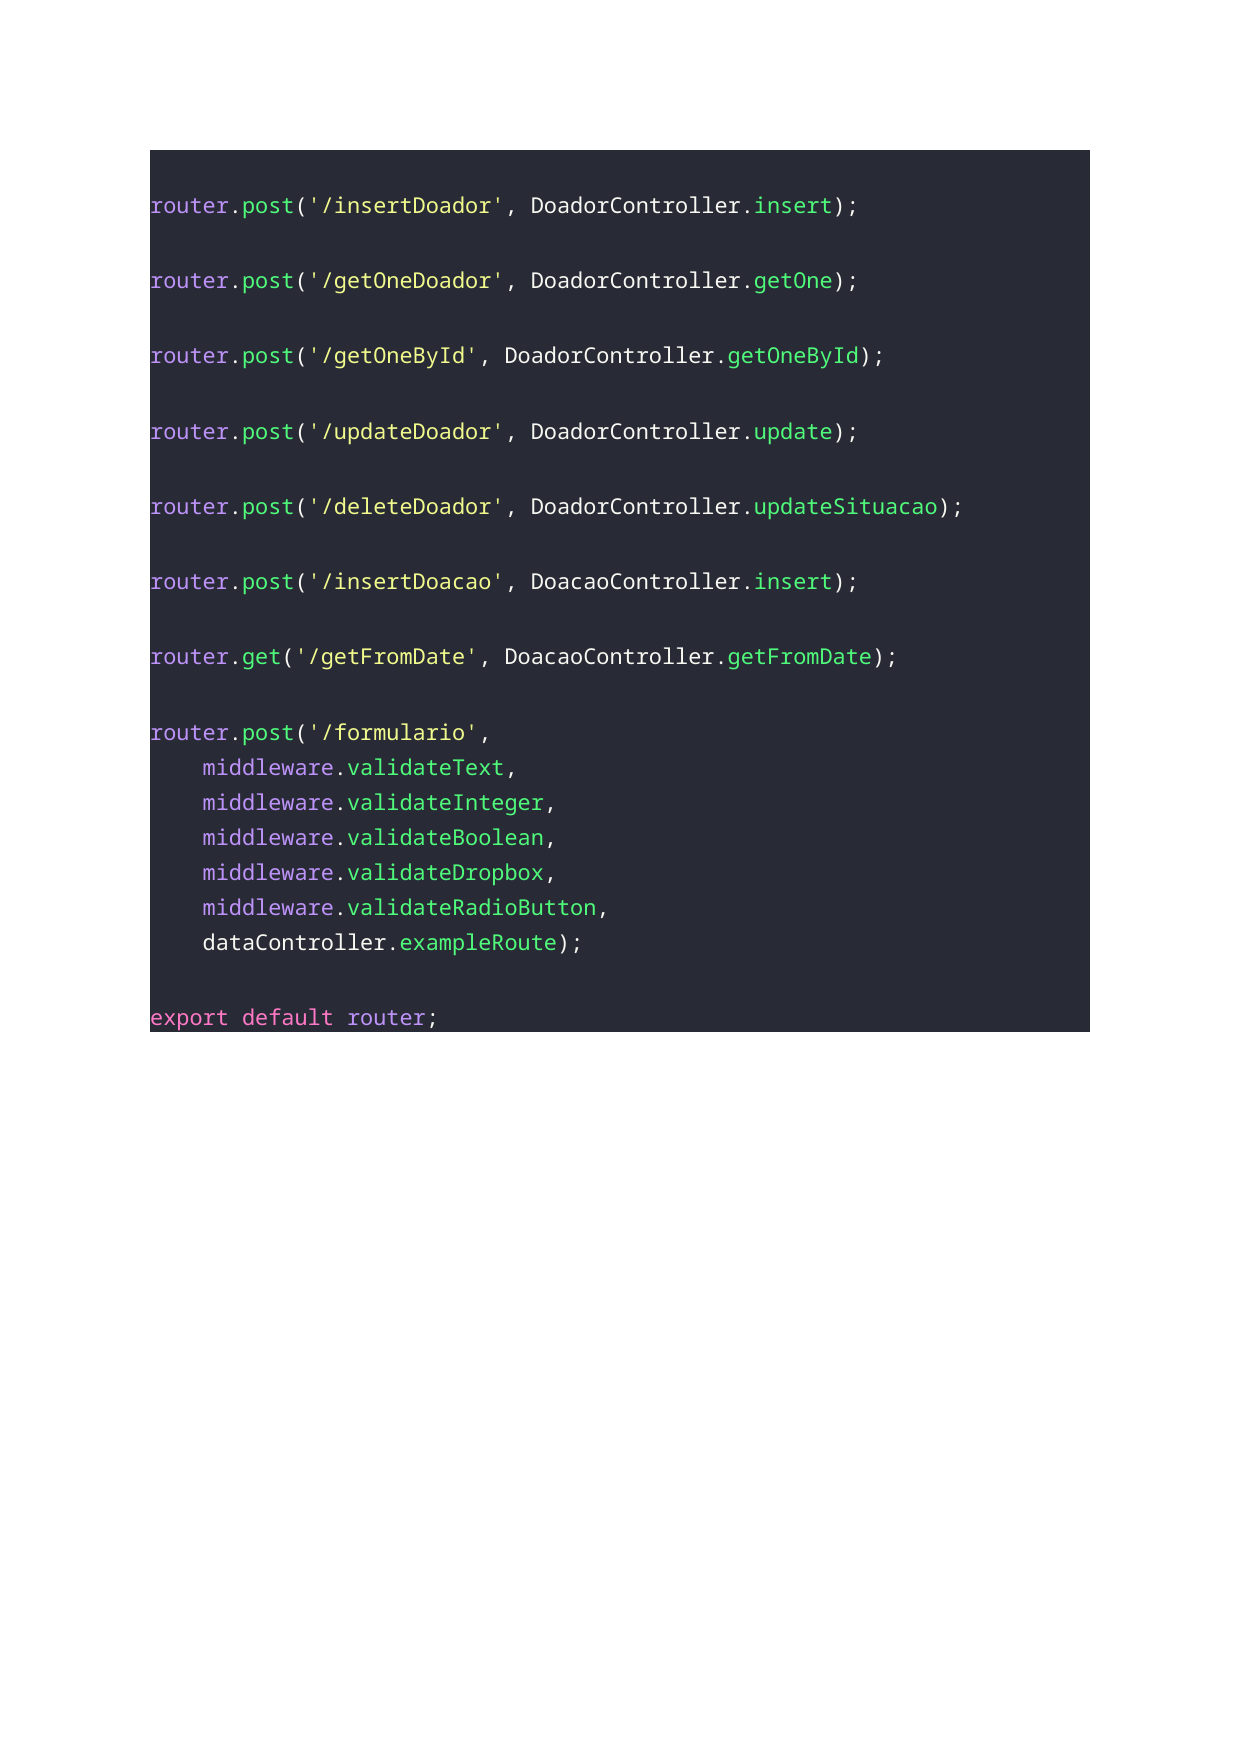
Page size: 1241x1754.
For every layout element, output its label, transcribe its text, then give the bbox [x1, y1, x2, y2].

text router.post('/insertDoador', DoadorController.insert); [150, 190, 1090, 220]
text middleware.validateInteger, [150, 787, 1090, 817]
text middleware.validateBoolean, [150, 822, 1090, 852]
text router.post('/formulario', [150, 717, 1090, 746]
text export default router; [150, 1002, 1090, 1032]
text router.post('/getOneDoador', DoadorController.getOne); [150, 265, 1090, 295]
text router.get('/getFromDate', DoacaoController.getFromDate); [150, 641, 1090, 671]
text router.post('/getOneById', DoadorController.getOneById); [150, 341, 1090, 370]
text dataController.exampleRoute); [150, 927, 1090, 957]
text middleware.validateDropbox, [150, 857, 1090, 887]
text middleware.validateText, [150, 752, 1090, 781]
text router.post('/deleteDoador', DoadorController.updateSituacao); [150, 491, 1090, 521]
text router.post('/updateDoador', DoadorController.update); [150, 416, 1090, 446]
text middleware.validateRadioButton, [150, 892, 1090, 922]
text router.post('/insertDoacao', DoacaoController.insert); [150, 566, 1090, 596]
